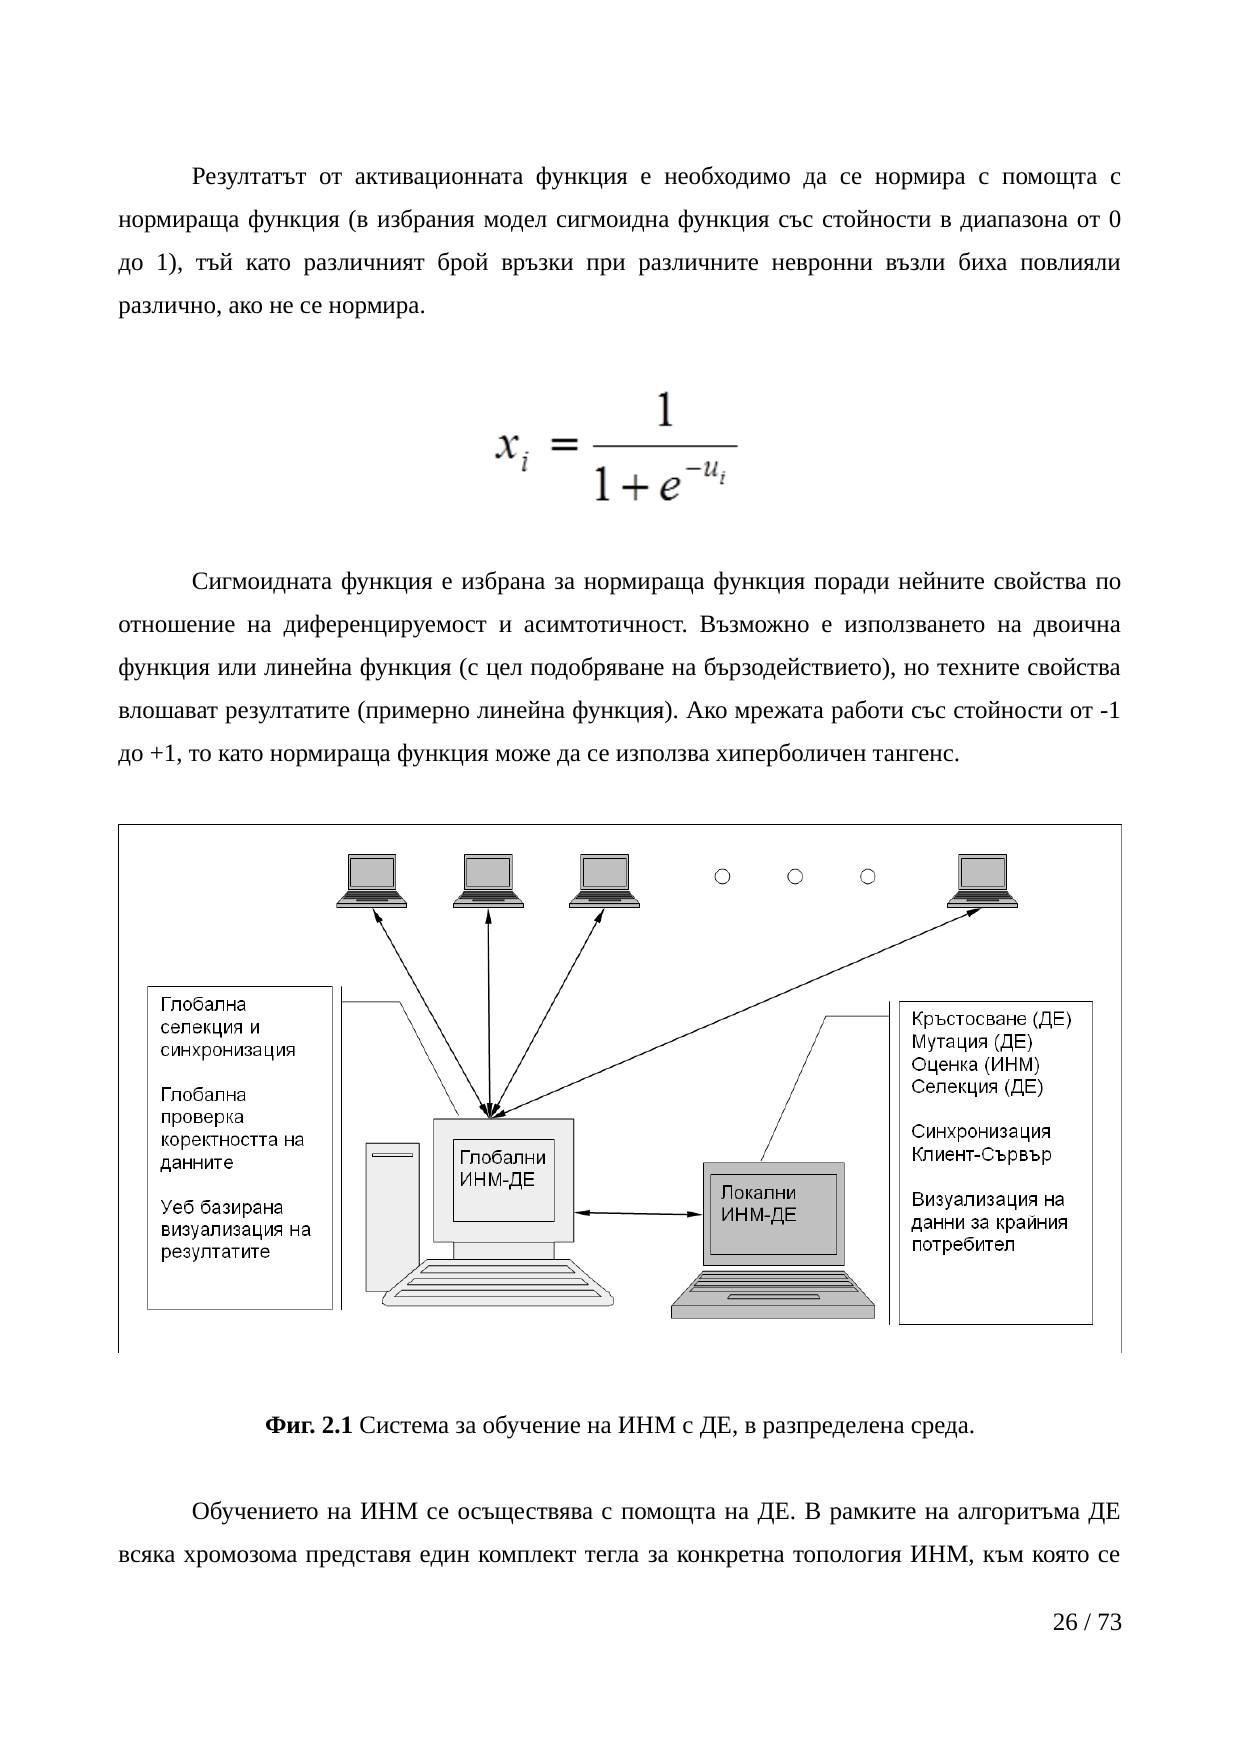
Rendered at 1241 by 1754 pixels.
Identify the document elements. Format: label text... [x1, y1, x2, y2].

text Сигмоидната функция е избрана за нормираща функция поради нейните свойства по отношение на диференцируемост и асимтотичност. Възможно е използването на двоична функция или линейна функция (с цел подобряване на бързодействието), но техните свойства влошават резултатите (примерно линейна функция). Ако мрежата работи със стойности от -1 до +1, то като нормираща функция може да се използва хиперболичен тангенс. [118, 566, 1122, 767]
text Обучението на ИНМ се осъществява с помощта на ДЕ. В рамките на алгоритъма ДЕ всяка хромозома представя един комплект тегла за конкретна топология ИНМ, към която се [118, 1496, 1122, 1568]
text Фиг. 2.1 Система за обучение на ИНМ с ДЕ, в разпределена среда. [118, 1410, 1122, 1439]
text Резултатът от активационната функция е необходимо да се нормира с помощта с нормираща функция (в избрания модел сигмоидна функция със стойности в диапазона от 0 до 1), тъй като различният брой връзки при различните невронни възли биха повлияли различно, ако не се нормира. [118, 161, 1122, 319]
